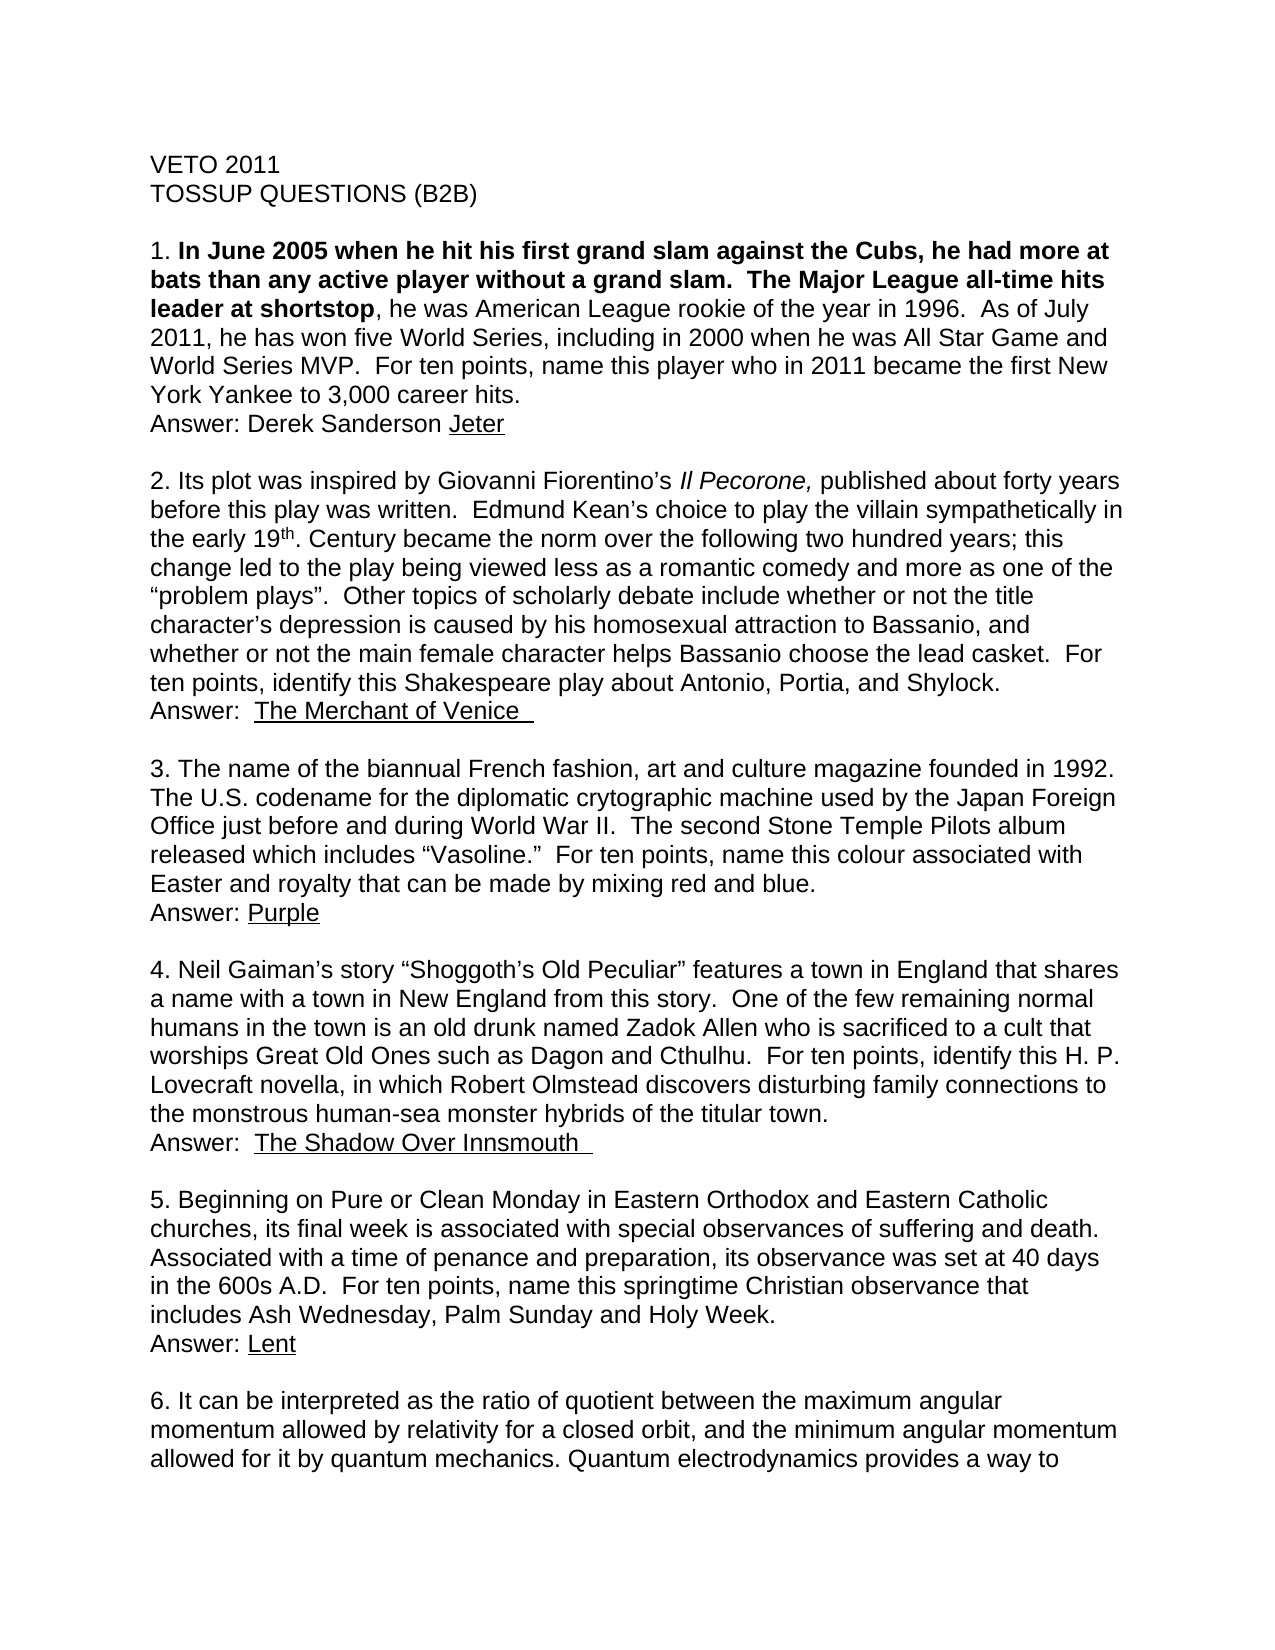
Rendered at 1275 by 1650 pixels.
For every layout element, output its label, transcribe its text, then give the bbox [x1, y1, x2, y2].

text TOSSUP QUESTIONS (B2B) [150, 179, 1125, 207]
text Answer: Derek Sanderson Jeter [150, 409, 1125, 437]
text Answer: The Merchant of Venice [150, 696, 1125, 725]
text 1. In June 2005 when he hit his first grand slam against the Cubs, he had more at bats than any active player without a grand slam. The Major League all-time hits leader at shortstop, he was American League rookie of the year in 1996. As of July 2011, he has won five World Series, including in 2000 when he was All Star Game and World Series MVP. For ten points, name this player who in 2011 became the first New York Yankee to 3,000 career hits. [150, 236, 1125, 409]
text Answer: Purple [150, 897, 1125, 926]
text VETO 2011 [150, 150, 1125, 179]
text 2. Its plot was inspired by Giovanni Fiorentino’s Il Pecorone, published about forty years before this play was written. Edmund Kean’s choice to play the villain sympathetically in the early 19th. Century became the norm over the following two hundred years; this change led to the play being viewed less as a romantic comedy and more as one of the “problem plays”. Other topics of scholarly debate include whether or not the title character’s depression is caused by his homosexual attraction to Bassanio, and whether or not the main female character helps Bassanio choose the lead casket. For ten points, identify this Shakespeare play about Antonio, Portia, and Shylock. [150, 466, 1125, 696]
text 3. The name of the biannual French fashion, art and culture magazine founded in 1992. The U.S. codename for the diplomatic crytographic machine used by the Japan Foreign Office just before and during World War II. The second Stone Temple Pilots album released which includes “Vasoline.” For ten points, name this colour associated with Easter and royalty that can be made by mixing red and blue. [150, 754, 1125, 897]
text 4. Neil Gaiman’s story “Shoggoth’s Old Peculiar” features a town in England that shares a name with a town in New England from this story. One of the few remaining normal humans in the town is an old drunk named Zadok Allen who is sacrificed to a cult that worships Great Old Ones such as Dagon and Cthulhu. For ten points, identify this H. P. Lovecraft novella, in which Robert Olmstead discovers disturbing family connections to the monstrous human-sea monster hybrids of the titular town. [150, 955, 1125, 1127]
text 6. It can be interpreted as the ratio of quotient between the maximum angular momentum allowed by relativity for a closed orbit, and the minimum angular momentum allowed for it by quantum mechanics. Quantum electrodynamics provides a way to [150, 1386, 1125, 1472]
text 5. Beginning on Pure or Clean Monday in Eastern Orthodox and Eastern Catholic churches, its final week is associated with special observances of suffering and death. Associated with a time of penance and preparation, its observance was set at 40 days in the 600s A.D. For ten points, name this springtime Christian observance that includes Ash Wednesday, Palm Sunday and Holy Week. [150, 1185, 1125, 1329]
text Answer: The Shadow Over Innsmouth [150, 1127, 1125, 1156]
text Answer: Lent [150, 1329, 1125, 1357]
